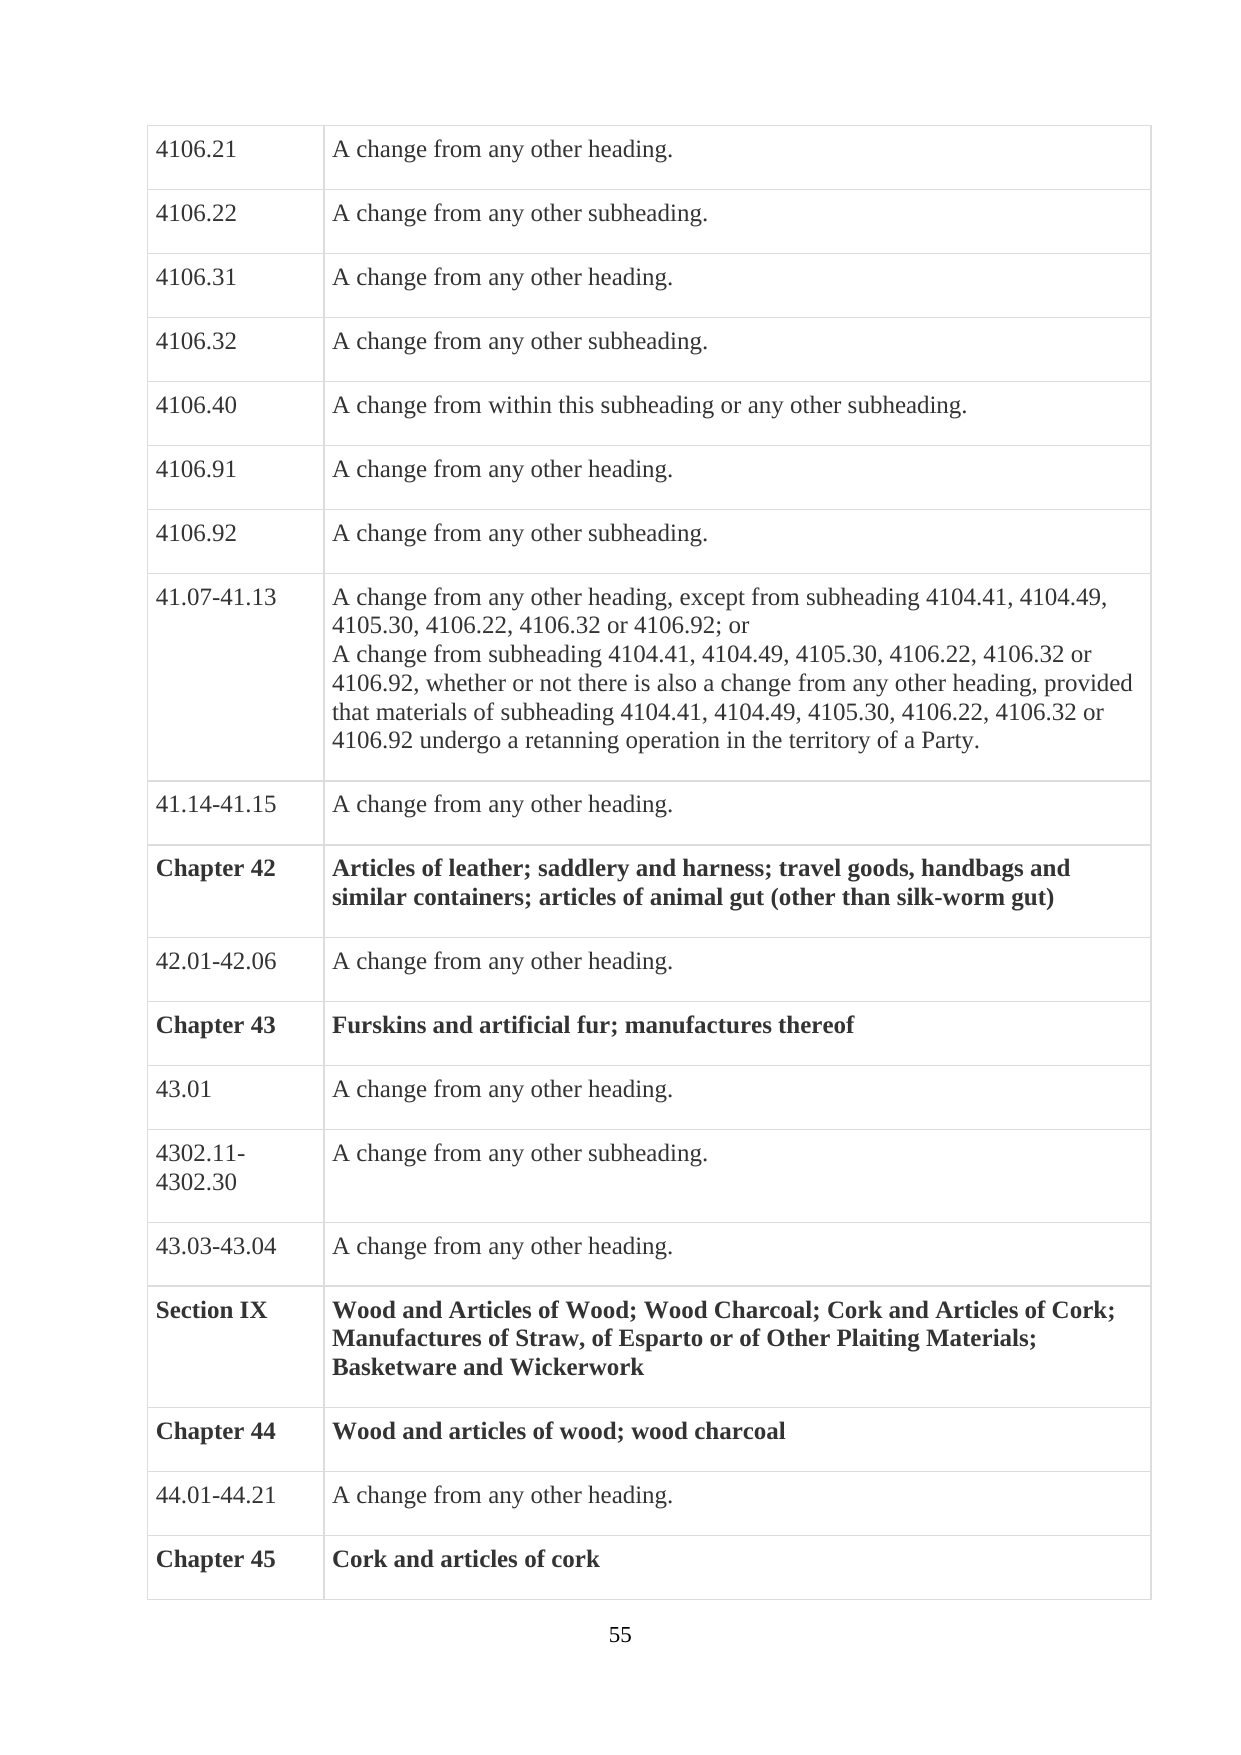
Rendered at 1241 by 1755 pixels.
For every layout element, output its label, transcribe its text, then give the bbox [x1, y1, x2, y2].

table_cell A change from any other subheading. [325, 318, 1150, 381]
table_cell A change from any other heading. [325, 1223, 1150, 1285]
table_cell Chapter 43 [148, 1002, 323, 1065]
table_cell Wood and Articles of Wood; Wood Charcoal; Cork and Articles of Cork; Manufactures of Straw, of Esparto or of Other Plaiting Materials; Basketware and Wickerwork [325, 1287, 1150, 1407]
table_cell 4106.22 [148, 190, 323, 253]
table_cell 4106.40 [148, 382, 323, 444]
table_cell 4106.32 [148, 318, 323, 381]
table_cell 4106.91 [148, 446, 323, 508]
table_cell A change from any other heading, except from subheading 4104.41, 4104.49, 4105.30, 4106.22, 4106.32 or 4106.92; or A change from subheading 4104.41, 4104.49, 4105.30, 4106.22, 4106.32 or 4106.92, whether or not there is also a change from any other heading, provided that materials of subheading 4104.41, 4104.49, 4105.30, 4106.22, 4106.32 or 4106.92 undergo a retanning operation in the territory of a Party. [325, 574, 1150, 780]
table_cell 4302.11-4302.30 [148, 1130, 323, 1221]
table_cell 4106.92 [148, 510, 323, 572]
table_cell A change from any other heading. [325, 254, 1150, 317]
table_cell A change from any other heading. [325, 1066, 1150, 1129]
table_cell 41.14-41.15 [148, 782, 323, 844]
table_cell A change from any other heading. [325, 446, 1150, 508]
table_cell A change from any other subheading. [325, 190, 1150, 253]
table_cell Section IX [148, 1287, 323, 1407]
table_cell A change from any other heading. [325, 938, 1150, 1001]
table_cell A change from any other subheading. [325, 510, 1150, 572]
table_cell 42.01-42.06 [148, 938, 323, 1001]
table_cell A change from any other heading. [325, 1472, 1150, 1535]
table_cell A change from within this subheading or any other subheading. [325, 382, 1150, 444]
table_cell Chapter 44 [148, 1408, 323, 1471]
table_cell A change from any other heading. [325, 126, 1150, 189]
table_cell 43.03-43.04 [148, 1223, 323, 1285]
table_cell Chapter 42 [148, 846, 323, 937]
table_cell Wood and articles of wood; wood charcoal [325, 1408, 1150, 1471]
table_cell Chapter 45 [148, 1536, 323, 1599]
table_cell A change from any other subheading. [325, 1130, 1150, 1221]
table_cell 4106.21 [148, 126, 323, 189]
table_cell 44.01-44.21 [148, 1472, 323, 1535]
table_cell 43.01 [148, 1066, 323, 1129]
table_cell Cork and articles of cork [325, 1536, 1150, 1599]
table_cell Furskins and artificial fur; manufactures thereof [325, 1002, 1150, 1065]
table_cell Articles of leather; saddlery and harness; travel goods, handbags and similar containers; articles of animal gut (other than silk-worm gut) [325, 846, 1150, 937]
table_cell 41.07-41.13 [148, 574, 323, 780]
table_cell A change from any other heading. [325, 782, 1150, 844]
table_cell 4106.31 [148, 254, 323, 317]
